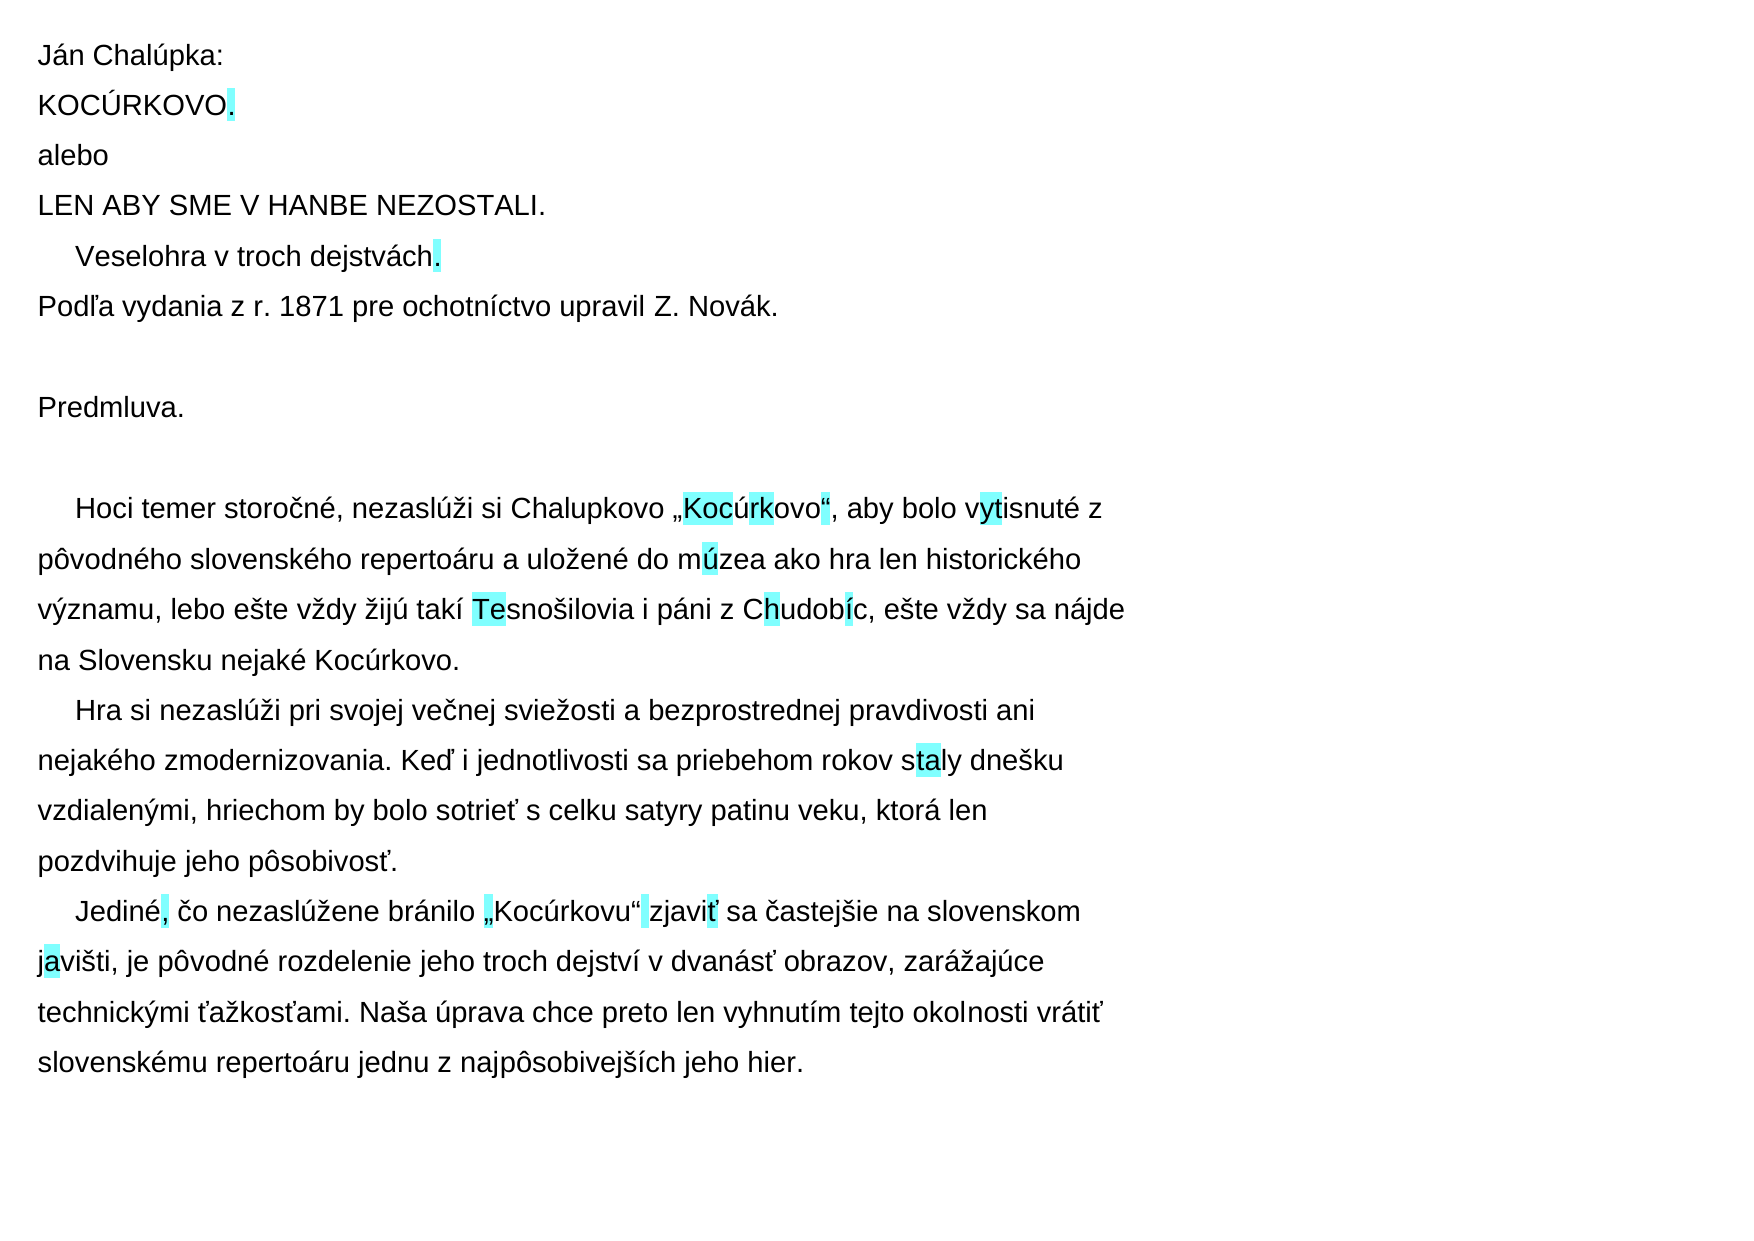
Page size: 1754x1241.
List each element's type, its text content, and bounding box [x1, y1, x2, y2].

text Veselohra v troch dejstvách. [37, 239, 1130, 272]
text Ján Chalúpka: [37, 37, 1130, 71]
subtitle KOCÚRKOVO. [37, 88, 1130, 121]
text Hoci temer storočné, nezaslúži si Chalupkovo „Kocúrkovo“, aby bolo vytisnuté z pôvod­ného slovenského repertoáru a uložené do múzea ako hra len historického významu, lebo ešte vždy žijú takí Tesnošilovia i páni z Chudobíc, ešte vždy sa nájde na Slovensku nejaké Kocúrkovo. [37, 492, 1130, 676]
text Hra si nezaslúži pri svojej večnej sviežosti a bezprostrednej pravdivosti ani nejakého zmoder­nizovania. Keď i jednotlivosti sa priebehom rokov staly dnešku vzdialenými, hriechom by bolo sotrieť s celku satyry patinu veku, ktorá len pozdvihuje jeho pôsobivosť. [37, 693, 1130, 877]
text Predmluva. [37, 390, 1130, 424]
text Podľa vydania z r. 1871 pre ochotníctvo upravil Z. Novák. [37, 289, 1130, 323]
text Jediné, čo nezaslúžene bránilo „Kocúrkovu“ zjaviť sa častejšie na slovenskom javišti, je pô­vodné rozdelenie jeho troch dejství v dvanásť obrazov, zarážajúce technickými ťažkosťami. Naša úprava chce preto len vyhnutím tejto okol­nosti vrátiť slovenskému repertoáru jednu z naj­pôsobivejších jeho hier. [37, 894, 1130, 1078]
text alebo [37, 138, 1130, 172]
text LEN ABY SME V HANBE NEZOSTALI. [37, 188, 1130, 222]
